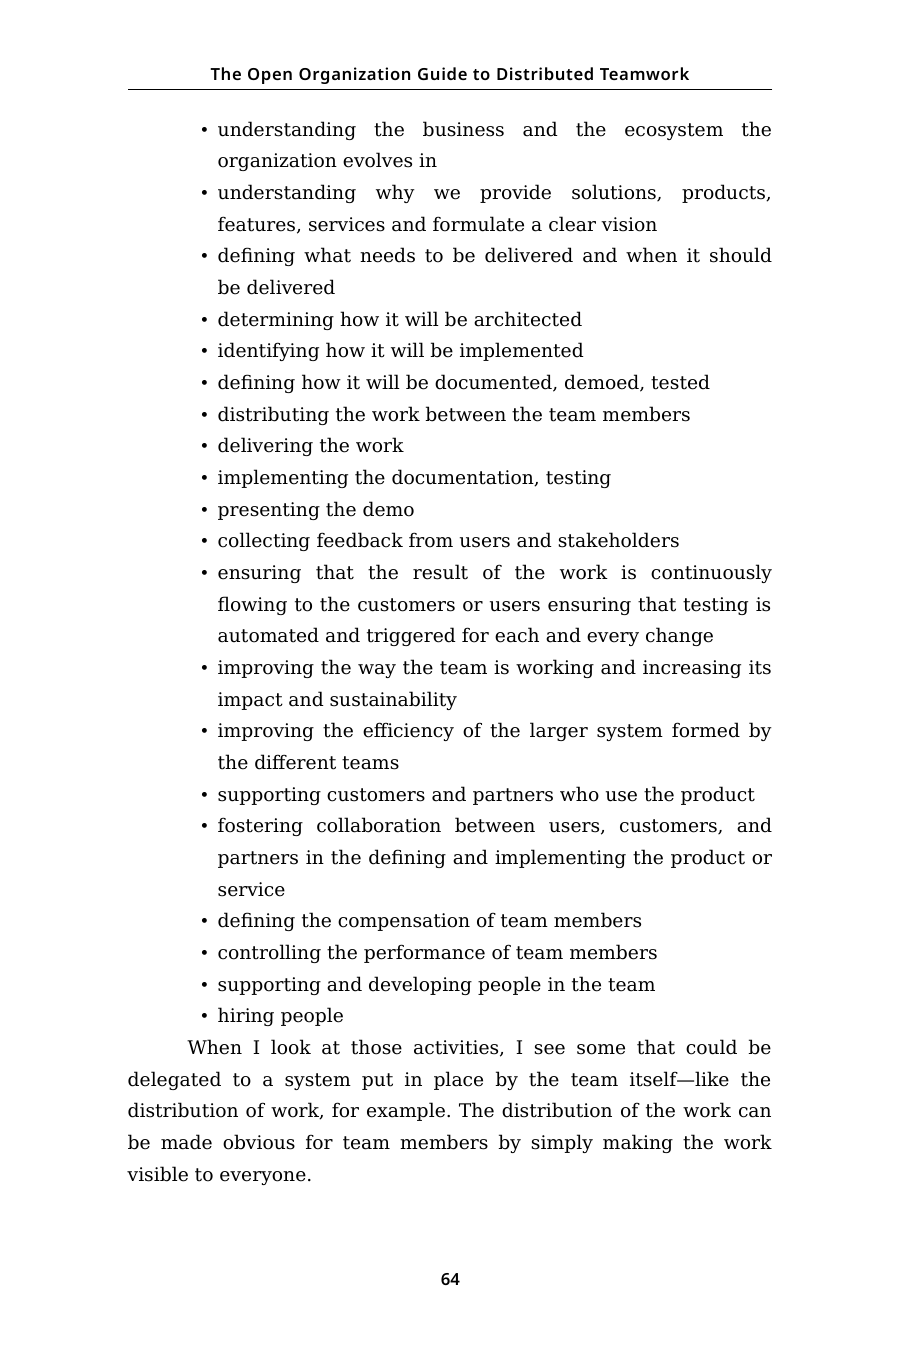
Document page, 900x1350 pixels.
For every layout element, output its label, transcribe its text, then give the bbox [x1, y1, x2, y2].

list fostering collaboration between users, customers, and partners in the defining and implementing the product or service [201, 815, 772, 900]
list improving the efficiency of the larger system formed by the different teams [201, 720, 772, 774]
list defining how it will be documented, demoed, tested [201, 372, 772, 394]
list controlling the performance of team members [201, 942, 772, 964]
list supporting and developing people in the team [201, 973, 772, 995]
list collecting feedback from users and stakeholders [201, 530, 772, 552]
text When I look at those activities, I see some that could be delegated to a system put in place by the team itself—like the distribution of work, for example. The distribution of the work can be made obvious for team members by simply making the work visible to everyone. [127, 1037, 772, 1185]
list supporting customers and partners who use the product [201, 783, 772, 805]
list distributing the work between the team members [201, 403, 772, 425]
list delivering the work [201, 435, 772, 457]
list presenting the demo [201, 498, 772, 520]
list defining the compensation of team members [201, 910, 772, 932]
list identifying how it will be implemented [201, 340, 772, 362]
list hiring people [201, 1005, 772, 1027]
list implementing the documentation, testing [201, 467, 772, 489]
list ensuring that the result of the work is continuously flowing to the customers or users ensuring that testing is automated and triggered for each and every change [201, 562, 772, 647]
list understanding the business and the ecosystem the organization evolves in [201, 118, 772, 172]
list improving the way the team is working and increasing its impact and sustainability [201, 657, 772, 710]
list defining what needs to be delivered and when it should be delivered [201, 245, 772, 299]
list determining how it will be architected [201, 308, 772, 330]
list understanding why we provide solutions, products, features, services and formulate a clear vision [201, 182, 772, 235]
